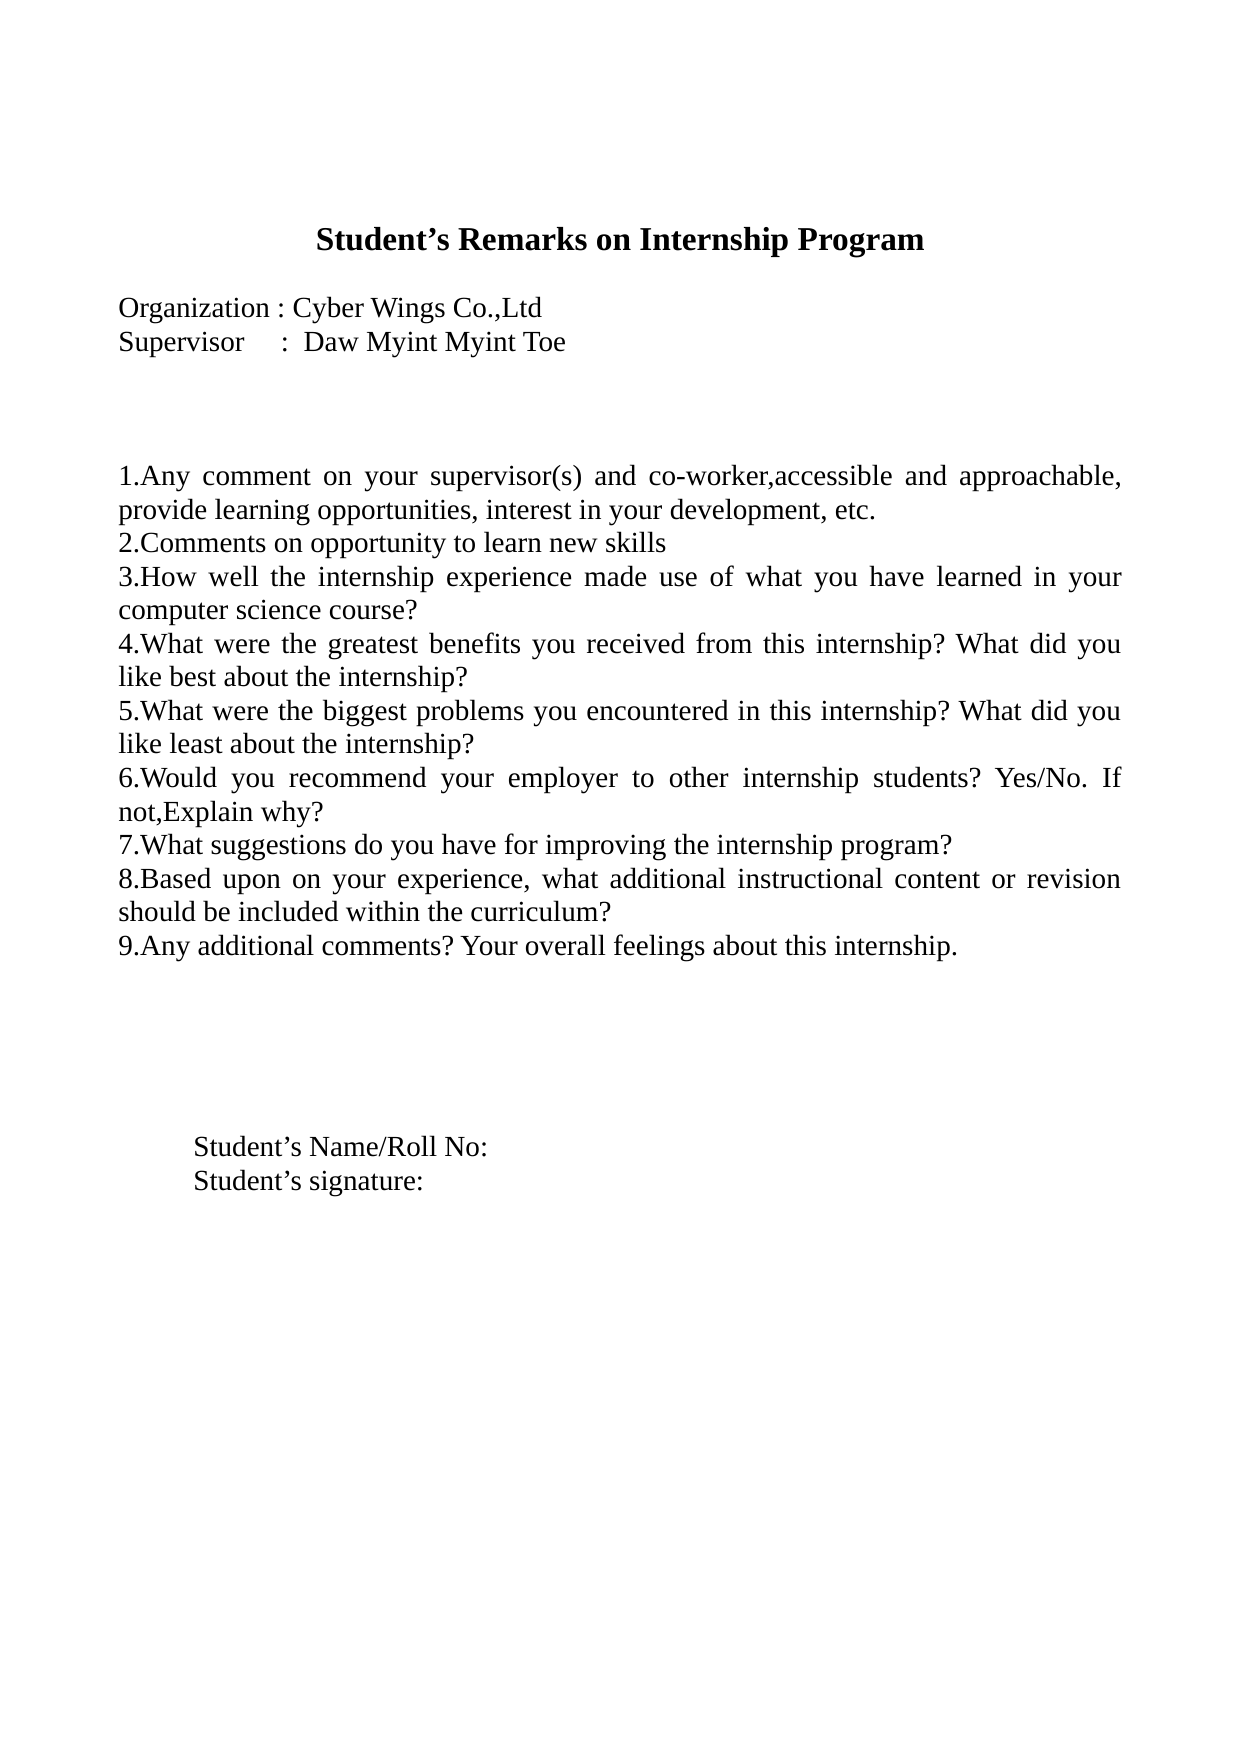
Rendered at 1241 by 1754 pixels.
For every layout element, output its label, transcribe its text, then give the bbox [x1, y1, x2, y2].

list What suggestions do you have for improving the internship program? [118, 827, 1122, 861]
list Any comment on your supervisor(s) and co-worker,accessible and approachable, provide learning opportunities, interest in your development, etc. [118, 458, 1122, 525]
list Based upon on your experience, what additional instructional content or revision should be included within the curriculum? [118, 861, 1122, 928]
list Any additional comments? Your overall feelings about this internship. [118, 928, 1122, 961]
text Student’s signature: [118, 1163, 1122, 1196]
text Student’s Name/Roll No: [118, 1129, 1122, 1163]
text Supervisor : Daw Myint Myint Toe [118, 324, 1122, 358]
list Comments on opportunity to learn new skills [118, 525, 1122, 559]
list What were the biggest problems you encountered in this internship? What did you like least about the internship? [118, 693, 1122, 760]
text Student’s Remarks on Internship Program [118, 219, 1122, 257]
list How well the internship experience made use of what you have learned in your computer science course? [118, 559, 1122, 626]
list What were the greatest benefits you received from this internship? What did you like best about the internship? [118, 626, 1122, 693]
text Organization : Cyber Wings Co.,Ltd [118, 291, 1122, 324]
list Would you recommend your employer to other internship students? Yes/No. If not,Explain why? [118, 760, 1122, 827]
